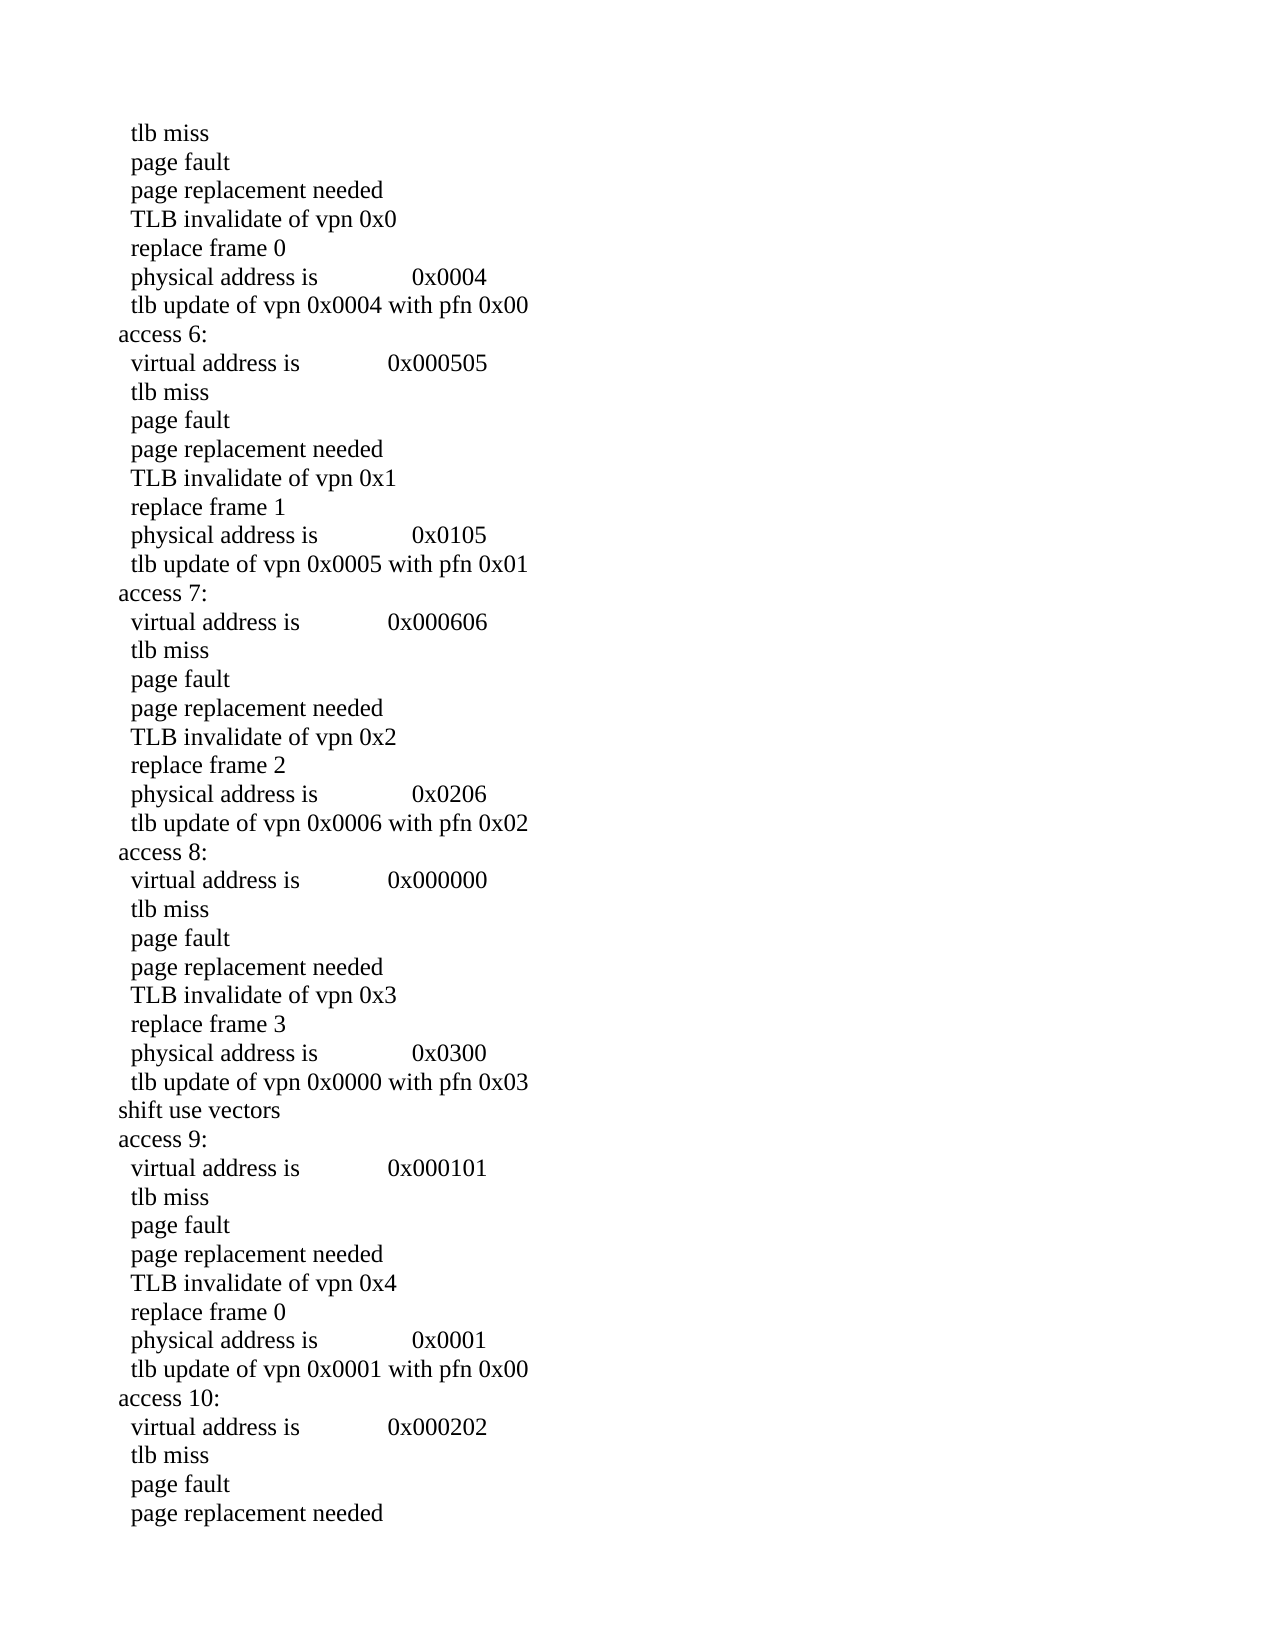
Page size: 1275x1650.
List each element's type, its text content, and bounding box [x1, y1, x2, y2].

text TLB invalidate of vpn 0x0 [118, 204, 1157, 233]
text access 6: [118, 319, 1157, 348]
text virtual address is 0x000505 [118, 348, 1157, 377]
text tlb miss [118, 636, 1157, 664]
text virtual address is 0x000000 [118, 866, 1157, 894]
text tlb update of vpn 0x0004 with pfn 0x00 [118, 291, 1157, 319]
text replace frame 0 [118, 1297, 1157, 1326]
text replace frame 2 [118, 751, 1157, 779]
text virtual address is 0x000101 [118, 1153, 1157, 1182]
text physical address is 0x0004 [118, 262, 1157, 291]
text tlb update of vpn 0x0006 with pfn 0x02 [118, 808, 1157, 837]
text physical address is 0x0206 [118, 779, 1157, 808]
text page fault [118, 406, 1157, 434]
text access 8: [118, 837, 1157, 866]
text page fault [118, 1469, 1157, 1498]
text physical address is 0x0001 [118, 1326, 1157, 1354]
text tlb miss [118, 1441, 1157, 1469]
text TLB invalidate of vpn 0x4 [118, 1268, 1157, 1297]
text tlb miss [118, 894, 1157, 923]
text access 7: [118, 578, 1157, 607]
text shift use vectors [118, 1096, 1157, 1124]
text tlb miss [118, 377, 1157, 406]
text tlb update of vpn 0x0001 with pfn 0x00 [118, 1354, 1157, 1383]
text tlb miss [118, 1182, 1157, 1211]
text page replacement needed [118, 1498, 1157, 1527]
text tlb update of vpn 0x0000 with pfn 0x03 [118, 1067, 1157, 1096]
text replace frame 0 [118, 233, 1157, 262]
text replace frame 1 [118, 492, 1157, 521]
text TLB invalidate of vpn 0x1 [118, 463, 1157, 492]
text page fault [118, 923, 1157, 952]
text page replacement needed [118, 176, 1157, 204]
text physical address is 0x0105 [118, 521, 1157, 549]
text page fault [118, 147, 1157, 176]
text virtual address is 0x000606 [118, 607, 1157, 636]
text page fault [118, 1211, 1157, 1239]
text TLB invalidate of vpn 0x2 [118, 722, 1157, 751]
text tlb miss [118, 118, 1157, 147]
text tlb update of vpn 0x0005 with pfn 0x01 [118, 549, 1157, 578]
text page fault [118, 664, 1157, 693]
text page replacement needed [118, 693, 1157, 722]
text page replacement needed [118, 1239, 1157, 1268]
text page replacement needed [118, 952, 1157, 981]
text TLB invalidate of vpn 0x3 [118, 981, 1157, 1009]
text page replacement needed [118, 434, 1157, 463]
text access 9: [118, 1124, 1157, 1153]
text physical address is 0x0300 [118, 1038, 1157, 1067]
text virtual address is 0x000202 [118, 1412, 1157, 1441]
text access 10: [118, 1383, 1157, 1412]
text replace frame 3 [118, 1009, 1157, 1038]
